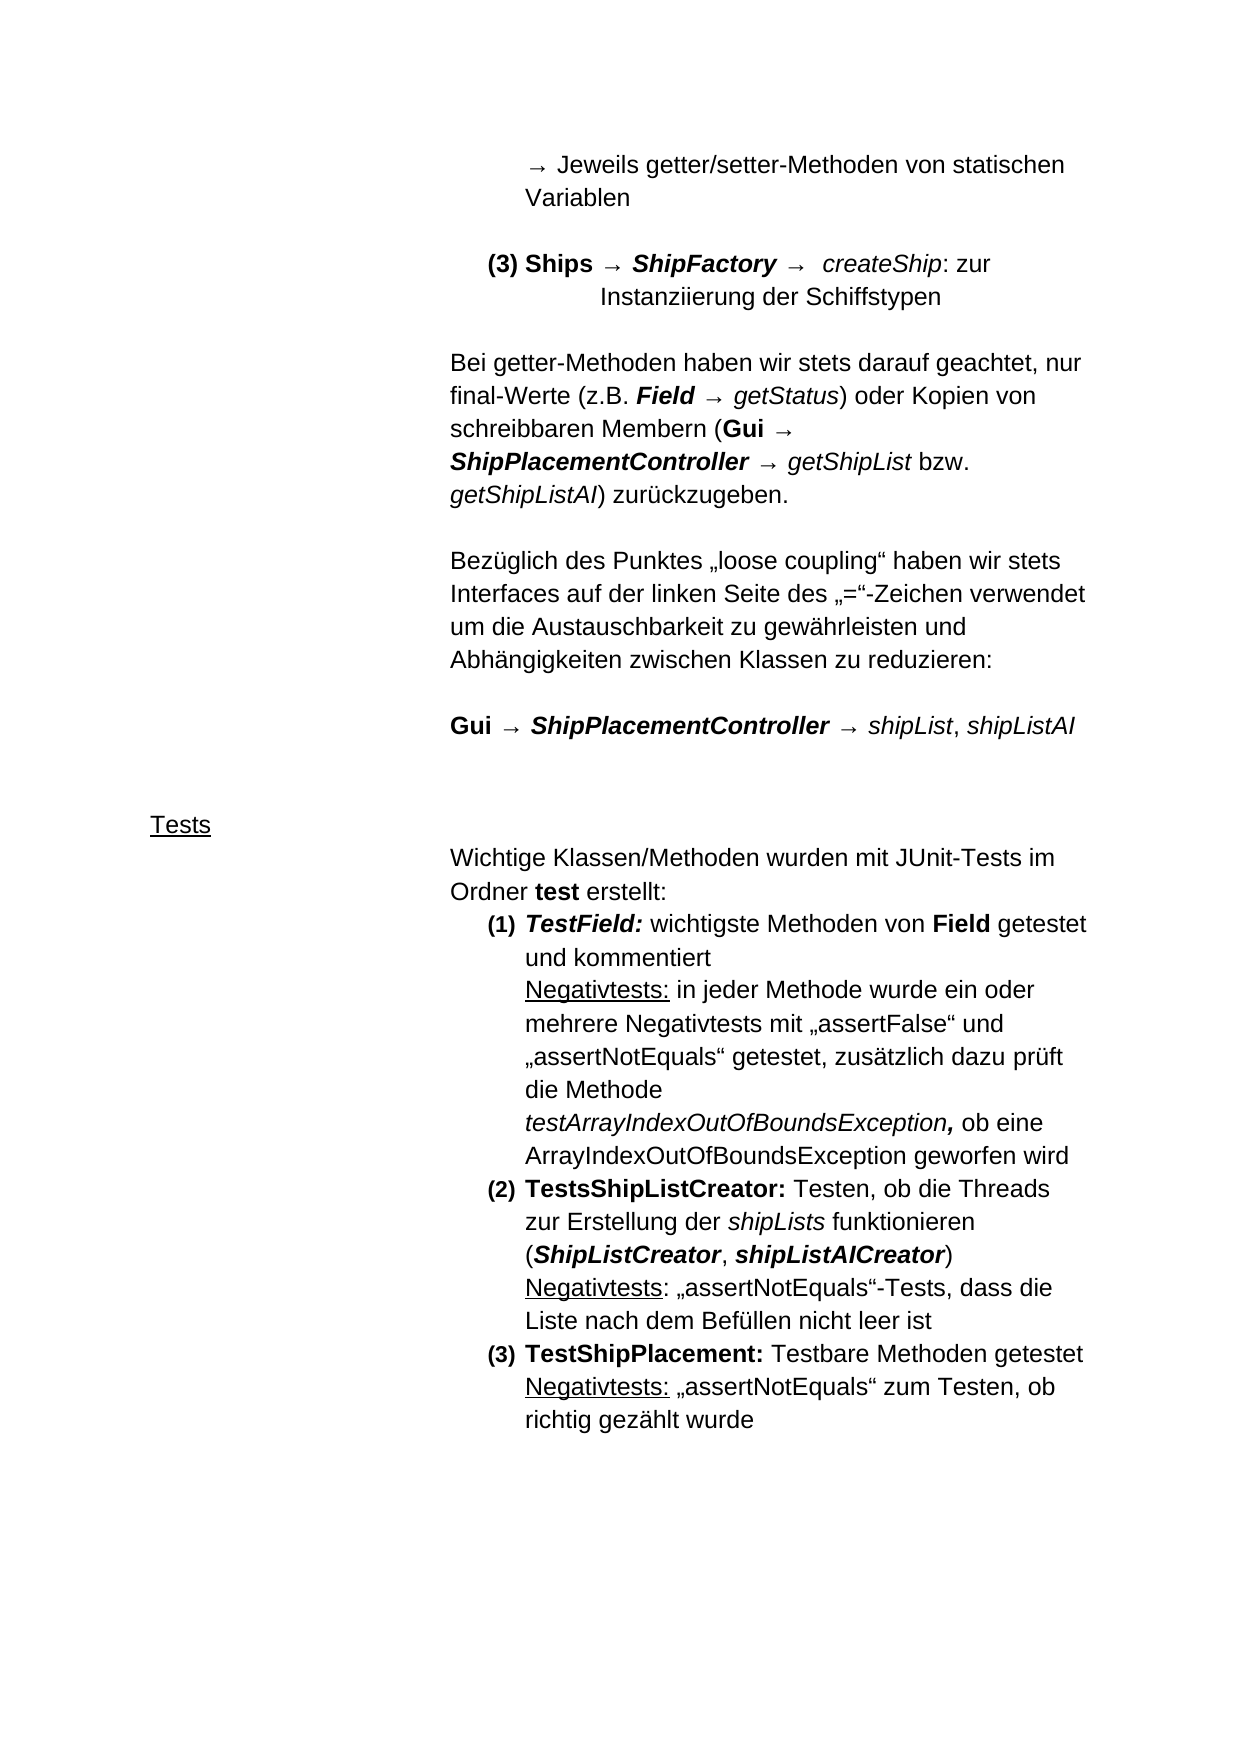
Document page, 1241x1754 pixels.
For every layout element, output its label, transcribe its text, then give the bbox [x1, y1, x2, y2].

list → Jeweils getter/setter-Methoden von statischen Variablen [487, 150, 1090, 212]
text Bezüglich des Punktes „loose coupling“ haben wir stets Interfaces auf der linken Seite des „=“-Zeichen verwendet um die Austauschbarkeit zu gewährleisten und Abhängigkeiten zwischen Klassen zu reduzieren: [450, 546, 1090, 674]
text Bei getter-Methoden haben wir stets darauf geachtet, nur final-Werte (z.B. Field → getStatus) oder Kopien von schreibbaren Membern (Gui → ShipPlacementController → getShipList bzw. getShipListAI) zurückzugeben. [450, 348, 1090, 509]
list TestShipPlacement: Testbare Methoden getestet [487, 1339, 1090, 1367]
list Ships → ShipFactory → createShip: zur Instanziierung der Schiffstypen [487, 249, 1090, 311]
text Wichtige Klassen/Methoden wurden mit JUnit-Tests im Ordner test erstellt: [450, 843, 1090, 905]
list TestsShipListCreator: Testen, ob die Threads zur Erstellung der shipLists funktionieren (ShipListCreator, shipListAICreator) [487, 1174, 1090, 1268]
list Negativtests: in jeder Methode wurde ein oder mehrere Negativtests mit „assertFalse“ und „assertNotEquals“ getestet, zusätzlich dazu prüft die Methode testArrayIndexOutOfBoundsException, ob eine ArrayIndexOutOfBoundsException geworfen wird [487, 976, 1090, 1169]
list TestField: wichtigste Methoden von Field getestet und kommentiert [487, 909, 1090, 971]
text Tests [150, 810, 1090, 839]
text Gui → ShipPlacementController → shipList, shipListAI [150, 711, 1090, 740]
list Negativtests: „assertNotEquals“-Tests, dass die Liste nach dem Befüllen nicht leer ist [487, 1273, 1090, 1334]
list Negativtests: „assertNotEquals“ zum Testen, ob richtig gezählt wurde [487, 1372, 1090, 1433]
